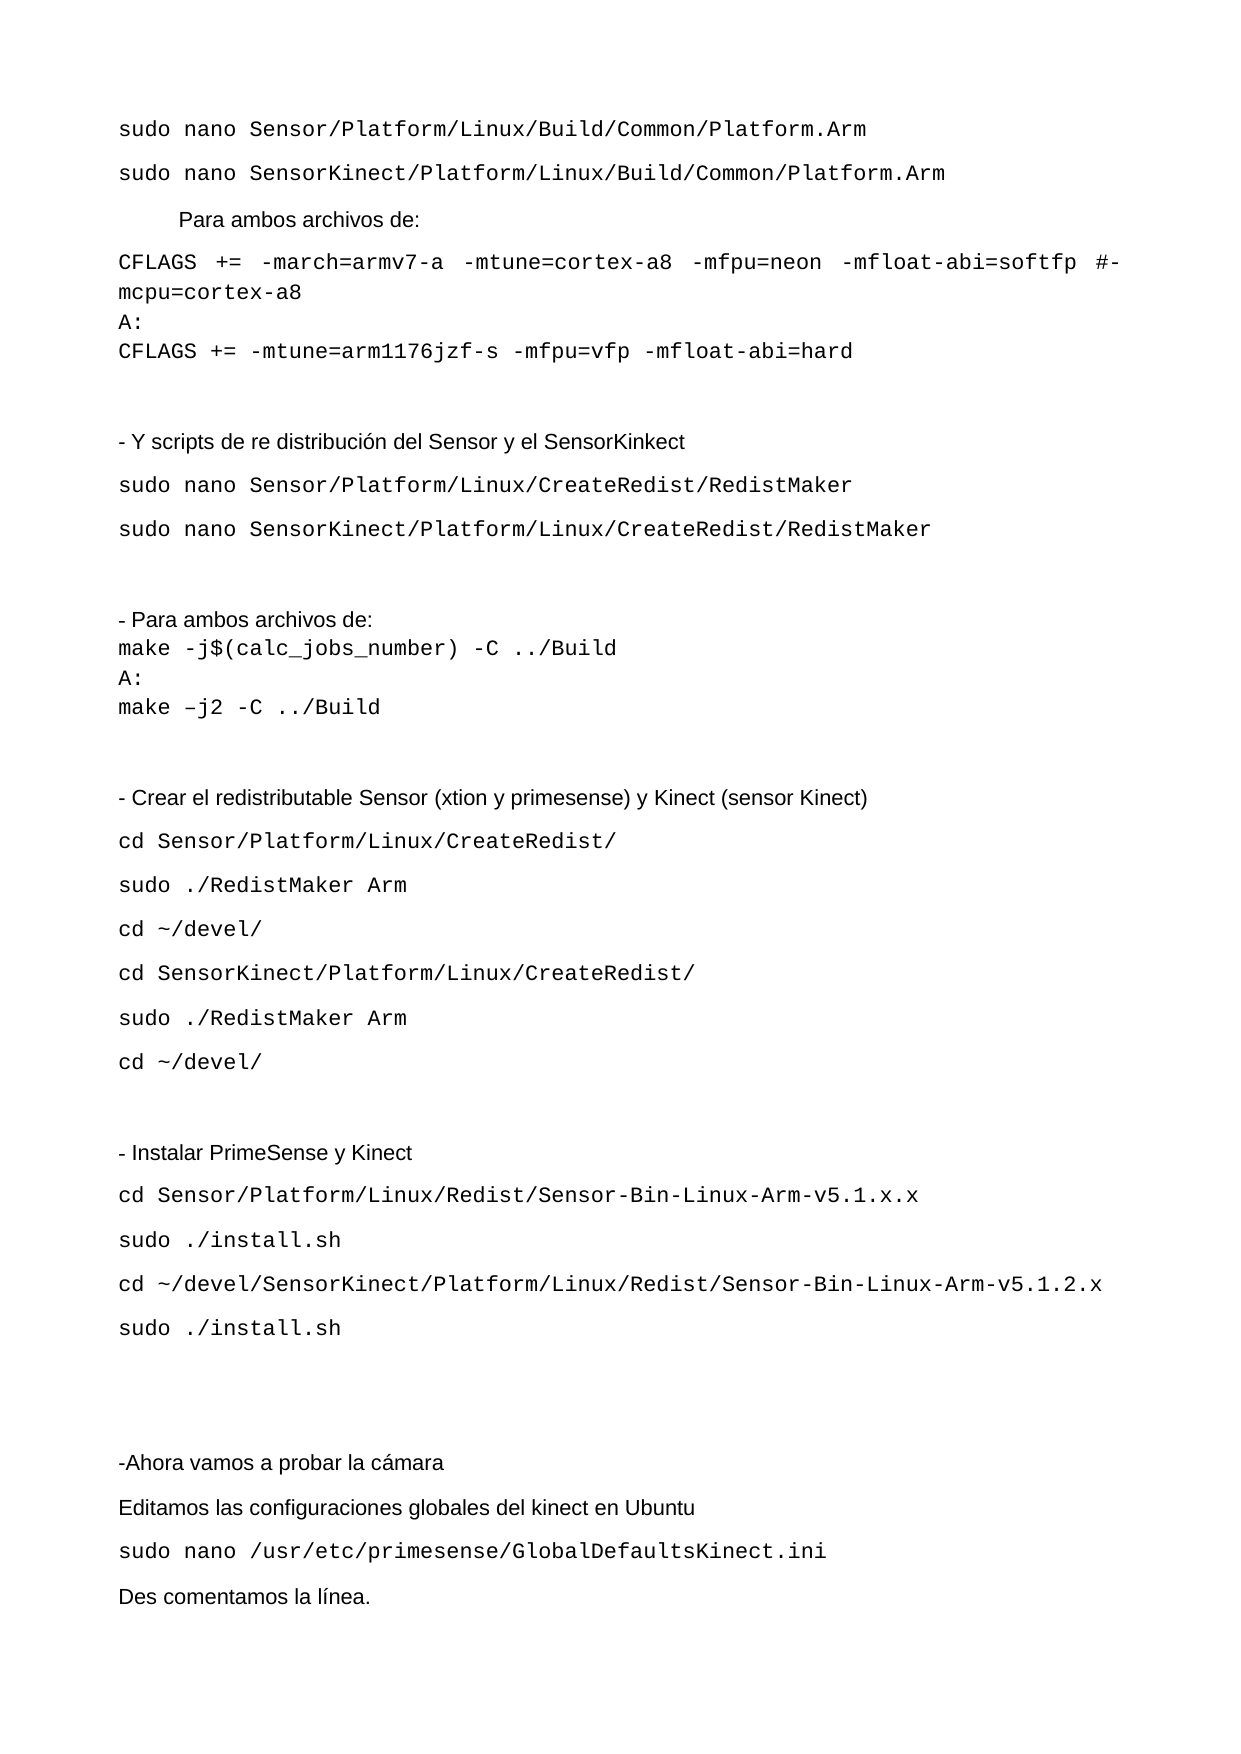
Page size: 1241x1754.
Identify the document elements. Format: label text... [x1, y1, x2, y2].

text Para ambos archivos de: [118, 207, 1122, 232]
text sudo nano /usr/etc/primesense/GlobalDefaultsKinect.ini [118, 1540, 1122, 1564]
text cd ~/devel/ [118, 1051, 1122, 1076]
text sudo nano Sensor/Platform/Linux/Build/Common/Platform.Arm [118, 118, 1122, 143]
text sudo ./install.sh [118, 1229, 1122, 1254]
text A: [118, 667, 1122, 692]
text sudo nano Sensor/Platform/Linux/CreateRedist/RedistMaker [118, 474, 1122, 499]
text Des comentamos la línea. [118, 1584, 1122, 1609]
text cd Sensor/Platform/Linux/Redist/Sensor-Bin-Linux-Arm-v5.1.x.x [118, 1184, 1122, 1209]
text cd ~/devel/ [118, 918, 1122, 943]
text - Y scripts de re distribución del Sensor y el SensorKinkect [118, 429, 1122, 454]
text cd SensorKinect/Platform/Linux/CreateRedist/ [118, 963, 1122, 987]
text sudo ./RedistMaker Arm [118, 874, 1122, 899]
text Editamos las configuraciones globales del kinect en Ubuntu [118, 1495, 1122, 1520]
text make –j2 -C ../Build [118, 696, 1122, 721]
text - Instalar PrimeSense y Kinect [118, 1140, 1122, 1165]
text sudo ./install.sh [118, 1317, 1122, 1342]
text sudo ./RedistMaker Arm [118, 1007, 1122, 1032]
text - Crear el redistributable Sensor (xtion y primesense) y Kinect (sensor Kinect) [118, 785, 1122, 810]
text CFLAGS += -march=armv7-a -mtune=cortex-a8 -mfpu=neon -mfloat-abi=softfp #-mcpu=cortex-a8 [118, 252, 1122, 306]
text cd ~/devel/SensorKinect/Platform/Linux/Redist/Sensor-Bin-Linux-Arm-v5.1.2.x [118, 1273, 1122, 1298]
text cd Sensor/Platform/Linux/CreateRedist/ [118, 830, 1122, 854]
text sudo nano SensorKinect/Platform/Linux/Build/Common/Platform.Arm [118, 162, 1122, 187]
text A: [118, 311, 1122, 336]
text - Para ambos archivos de: [118, 607, 1122, 632]
text CFLAGS += -mtune=arm1176jzf-s -mfpu=vfp -mfloat-abi=hard [118, 341, 1122, 365]
text -Ahora vamos a probar la cámara [118, 1450, 1122, 1475]
text sudo nano SensorKinect/Platform/Linux/CreateRedist/RedistMaker [118, 518, 1122, 543]
text make -j$(calc_jobs_number) -C ../Build [118, 637, 1122, 662]
